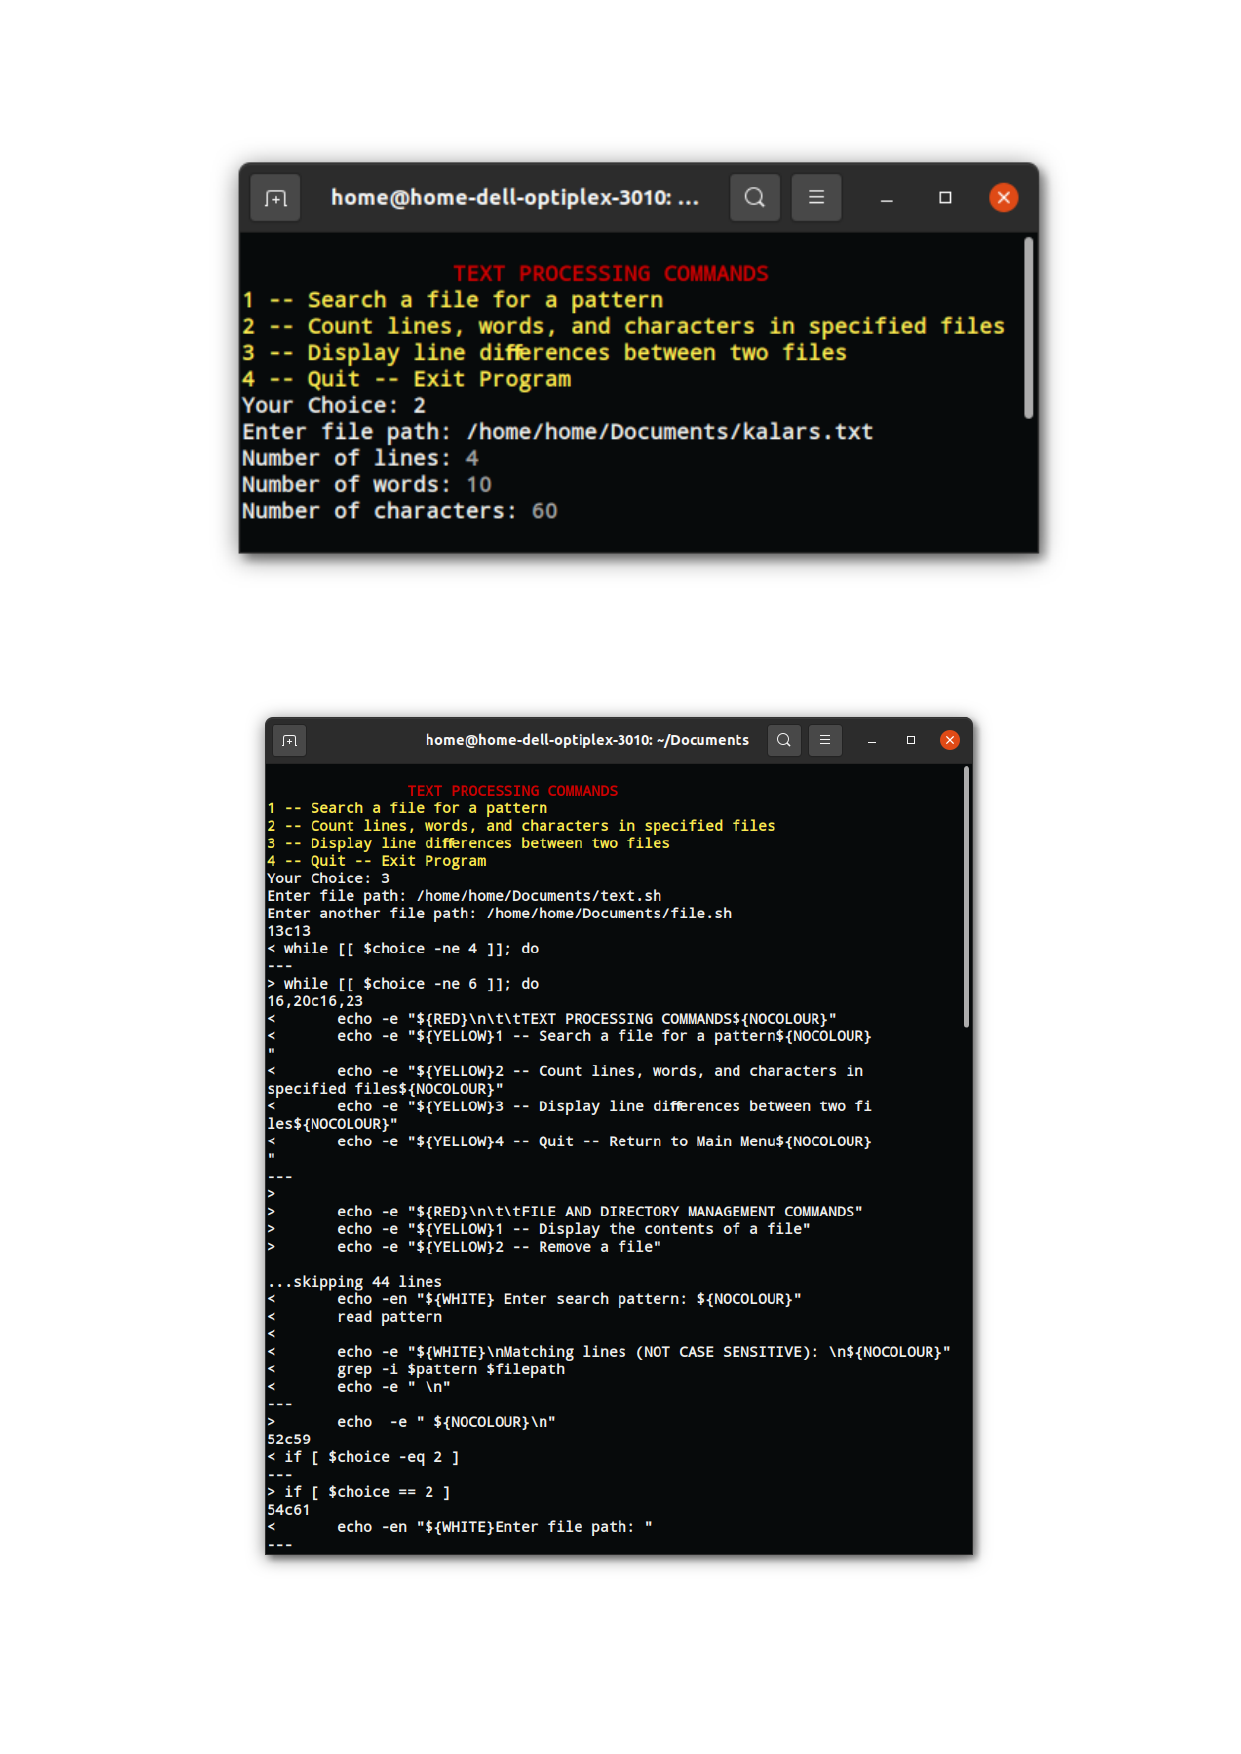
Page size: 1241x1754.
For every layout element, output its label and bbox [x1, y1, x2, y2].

picture [195, 123, 1089, 608]
picture [235, 690, 1005, 1591]
